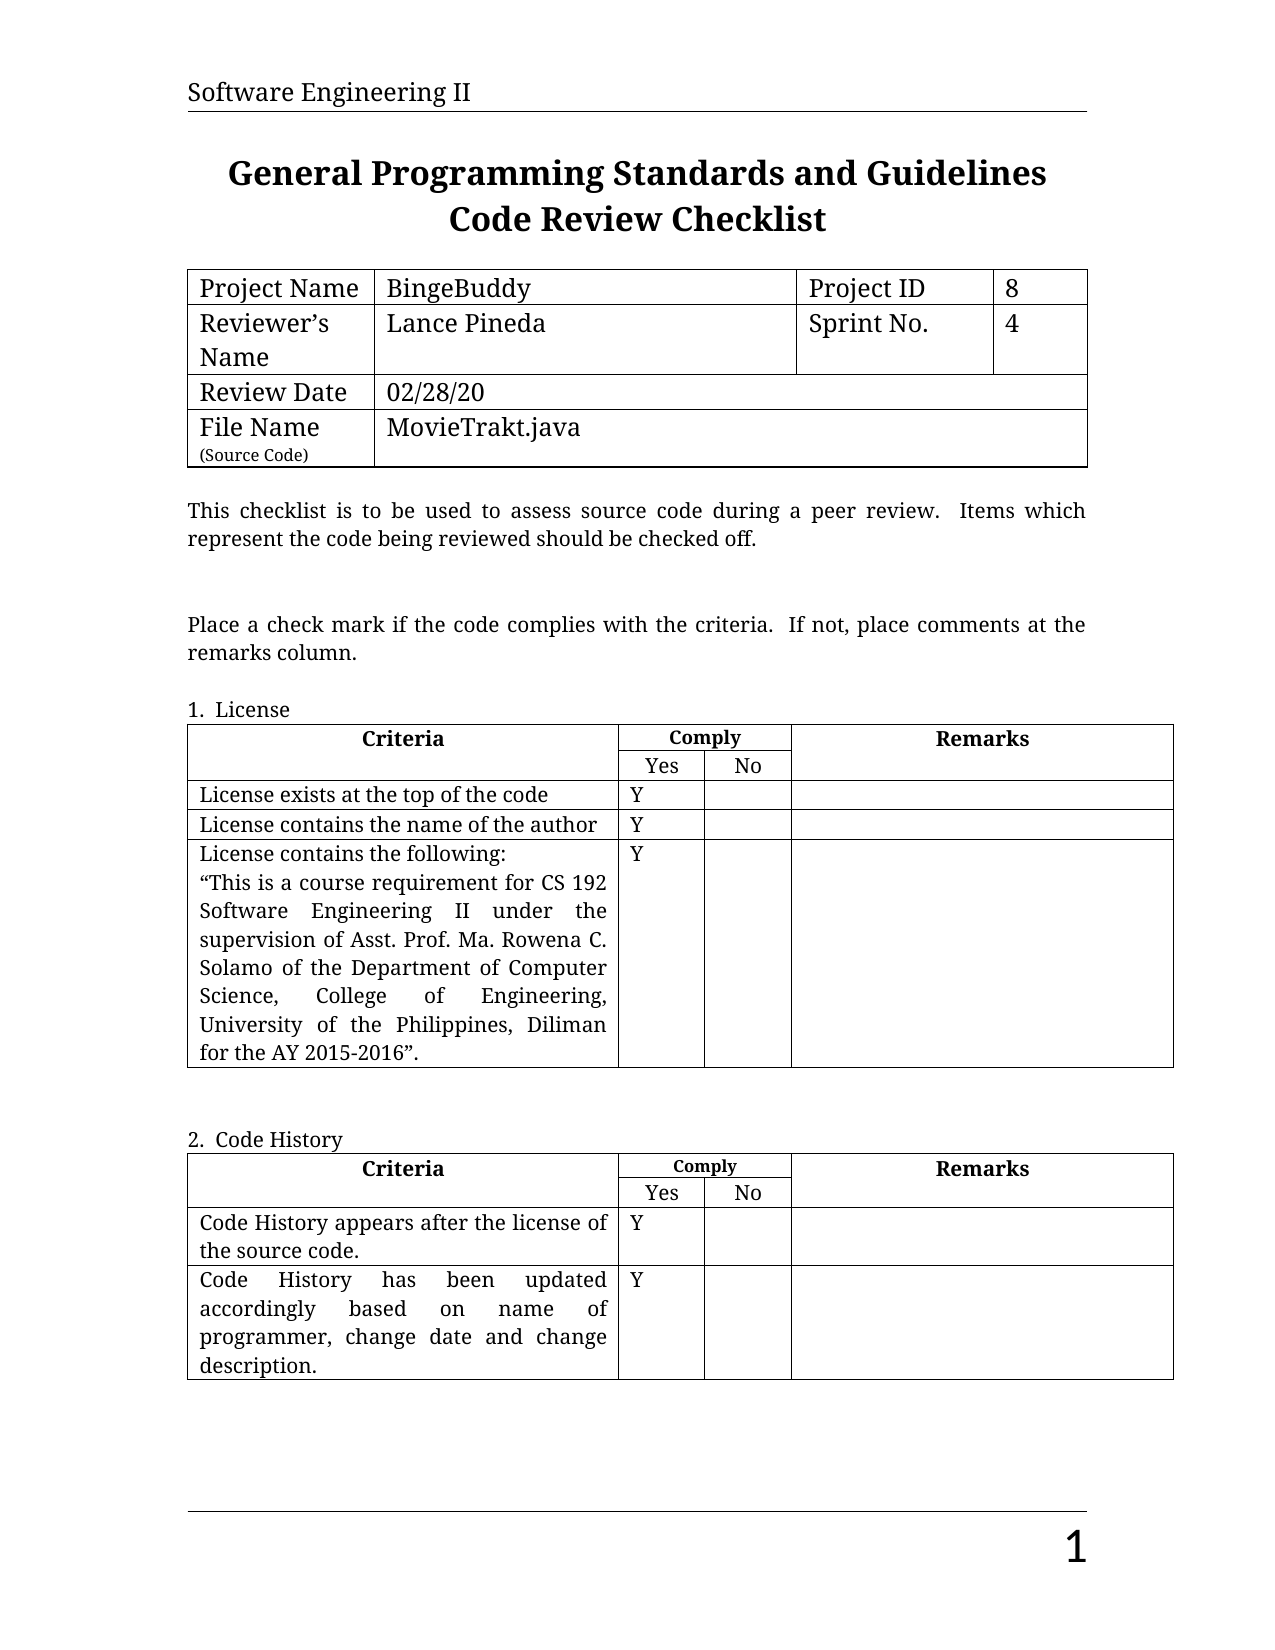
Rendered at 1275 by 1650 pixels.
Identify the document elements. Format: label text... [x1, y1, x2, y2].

table_cell 02/28/20 [375, 375, 1087, 409]
table_cell [705, 840, 791, 1067]
table_cell Y [619, 1266, 704, 1379]
table_cell Code History appears after the license of the source code. [188, 1208, 618, 1264]
table_header Project Name [188, 270, 374, 304]
table_cell Lance Pineda [375, 305, 796, 373]
table_cell License exists at the top of the code [188, 781, 618, 809]
table_cell Y [619, 1208, 704, 1264]
table_cell Sprint No. [797, 305, 993, 373]
table_cell Reviewer’s Name [188, 305, 374, 373]
table_cell 4 [994, 305, 1087, 373]
text General Programming Standards and Guidelines Code Review Checklist [187, 150, 1087, 241]
table_header BingeBuddy [375, 270, 796, 304]
table_cell MovieTrakt.java [375, 410, 1087, 466]
table_header 8 [994, 270, 1087, 304]
table_cell File Name (Source Code) [188, 410, 374, 466]
table_cell Code History has been updated accordingly based on name of programmer, change date and change description. [188, 1266, 618, 1379]
table_header Remarks [792, 1154, 1173, 1207]
table_header Project ID [797, 270, 993, 304]
table_cell [792, 840, 1173, 1067]
text 1. License [187, 695, 1087, 723]
table_cell No [705, 751, 791, 779]
table_header Remarks [792, 725, 1173, 779]
table_cell [705, 1266, 791, 1379]
table_cell License contains the name of the author [188, 810, 618, 838]
table_cell Y [619, 810, 704, 838]
table_header Comply [619, 1154, 791, 1177]
table_header Criteria [188, 725, 618, 779]
text Place a check mark if the code complies with the criteria. If not, place comments at the remarks column. [187, 610, 1087, 667]
table_cell No [705, 1178, 791, 1207]
text 2. Code History [187, 1125, 1087, 1153]
table_cell [792, 1208, 1173, 1264]
table_cell Yes [619, 1178, 704, 1207]
table_header Criteria [188, 1154, 618, 1207]
table_cell [792, 781, 1173, 809]
table_cell Y [619, 781, 704, 809]
table_cell License contains the following: “This is a course requirement for CS 192 Software Engineering II under the supervision of Asst. Prof. Ma. Rowena C. Solamo of the Department of Computer Science, College of Engineering, University of the Philippines, Diliman for the AY 2015-2016”. [188, 840, 618, 1067]
table_cell [705, 781, 791, 809]
table_cell [792, 810, 1173, 838]
table_cell Review Date [188, 375, 374, 409]
table_cell [705, 1208, 791, 1264]
table_cell [792, 1266, 1173, 1379]
table_header Comply [619, 725, 791, 750]
table_cell Yes [619, 751, 704, 779]
text This checklist is to be used to assess source code during a peer review. Items which represent the code being reviewed should be checked off. [187, 496, 1087, 553]
table_cell Y [619, 840, 704, 1067]
table_cell [705, 810, 791, 838]
